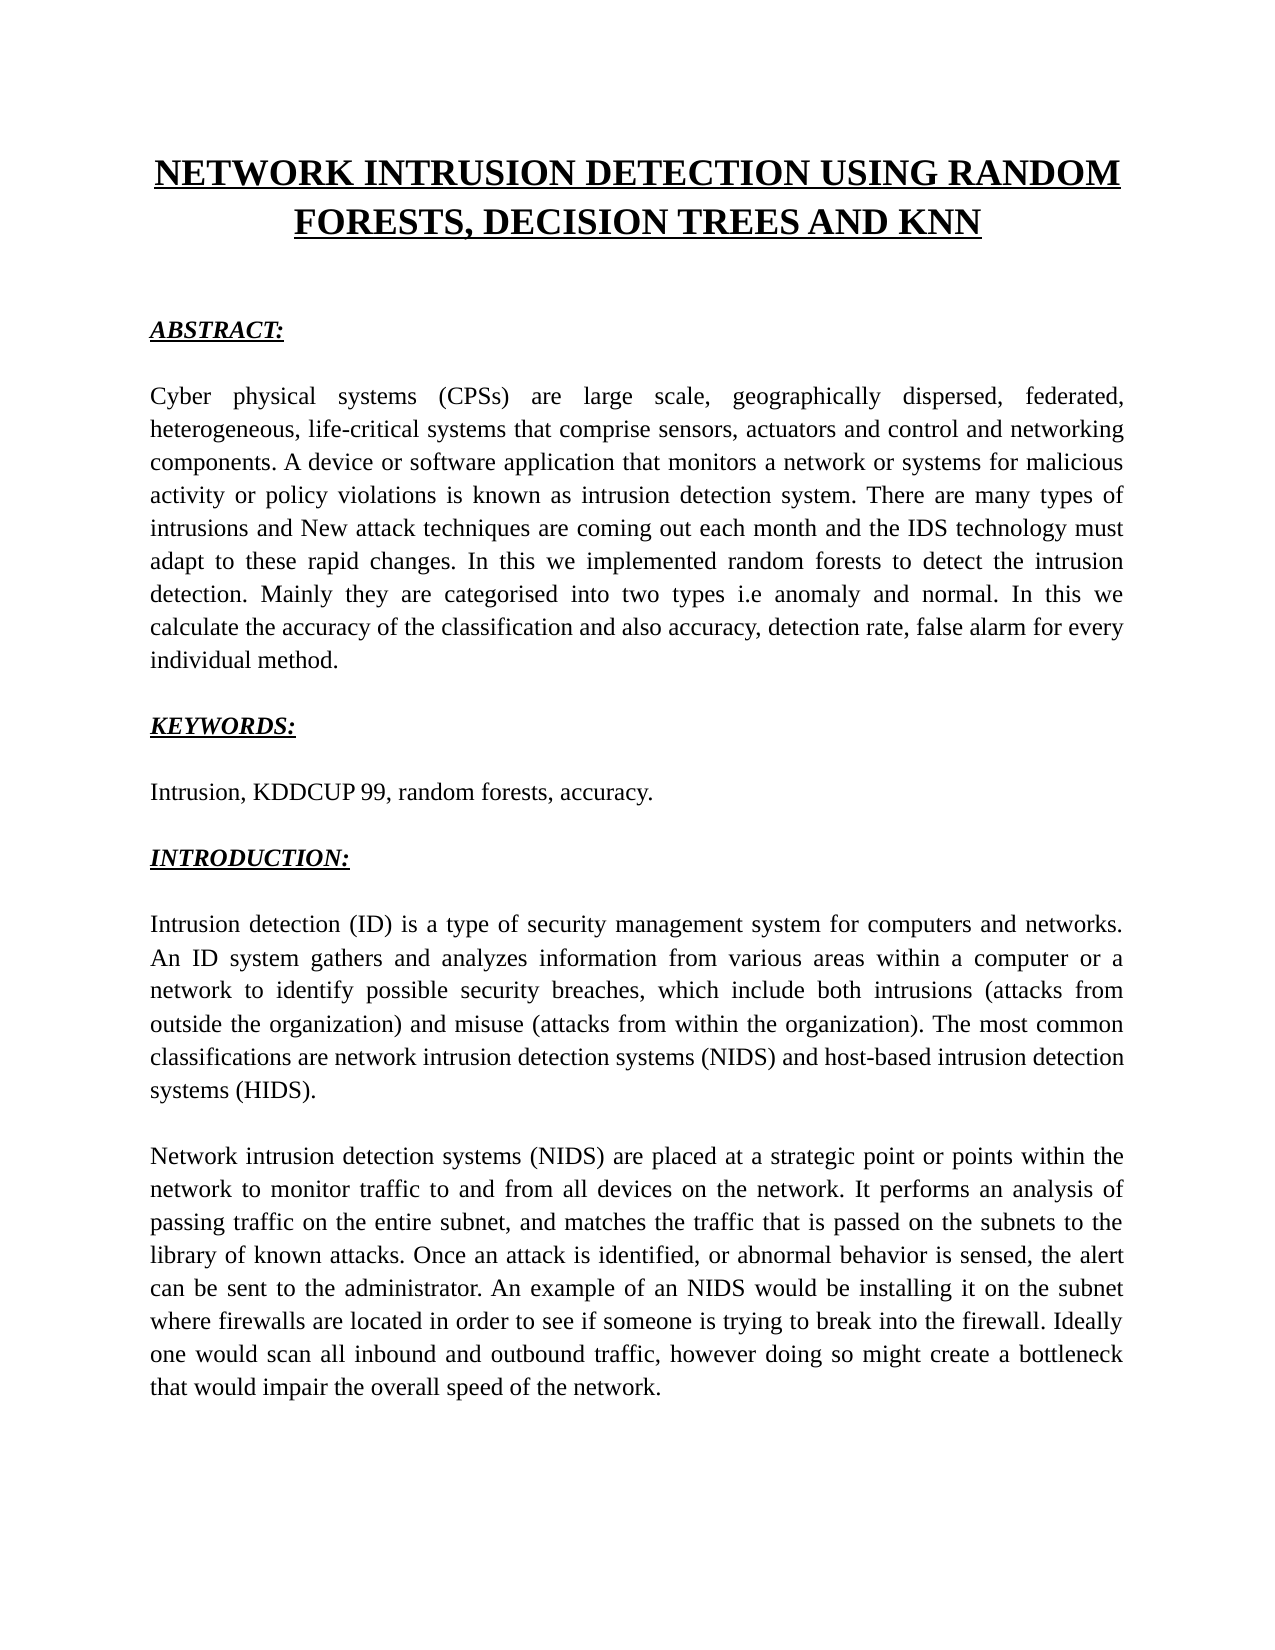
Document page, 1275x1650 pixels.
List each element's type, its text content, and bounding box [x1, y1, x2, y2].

text INTRODUCTION: [150, 843, 1125, 872]
text Intrusion, KDDCUP 99, random forests, accuracy. [150, 777, 1125, 806]
text FORESTS, DECISION TREES AND KNN [150, 199, 1125, 243]
text NETWORK INTRUSION DETECTION USING RANDOM [150, 150, 1125, 193]
text Intrusion detection (ID) is a type of security management system for computers and networks. An ID system gathers and analyzes information from various areas within a computer or a network to identify possible security breaches, which include both intrusions (attacks from outside the organization) and misuse (attacks from within the organization). The most common classifications are network intrusion detection systems (NIDS) and host-based intrusion detection systems (HIDS). [150, 909, 1125, 1103]
text Network intrusion detection systems (NIDS) are placed at a strategic point or points within the network to monitor traffic to and from all devices on the network. It performs an analysis of passing traffic on the entire subnet, and matches the traffic that is passed on the subnets to the library of known attacks. Once an attack is identified, or abnormal behavior is sensed, the alert can be sent to the administrator. An example of an NIDS would be installing it on the subnet where firewalls are located in order to see if someone is trying to break into the firewall. Ideally one would scan all inbound and outbound traffic, however doing so might create a bottleneck that would impair the overall speed of the network. [150, 1141, 1125, 1401]
text ABSTRACT: [150, 315, 1125, 344]
text KEYWORDS: [150, 711, 1125, 740]
text Cyber physical systems (CPSs) are large scale, geographically dispersed, federated, heterogeneous, life-critical systems that comprise sensors, actuators and control and networking components. A device or software application that monitors a network or systems for malicious activity or policy violations is known as intrusion detection system. There are many types of intrusions and New attack techniques are coming out each month and the IDS technology must adapt to these rapid changes. In this we implemented random forests to detect the intrusion detection. Mainly they are categorised into two types i.e anomaly and normal. In this we calculate the accuracy of the classification and also accuracy, detection rate, false alarm for every individual method. [150, 381, 1125, 674]
